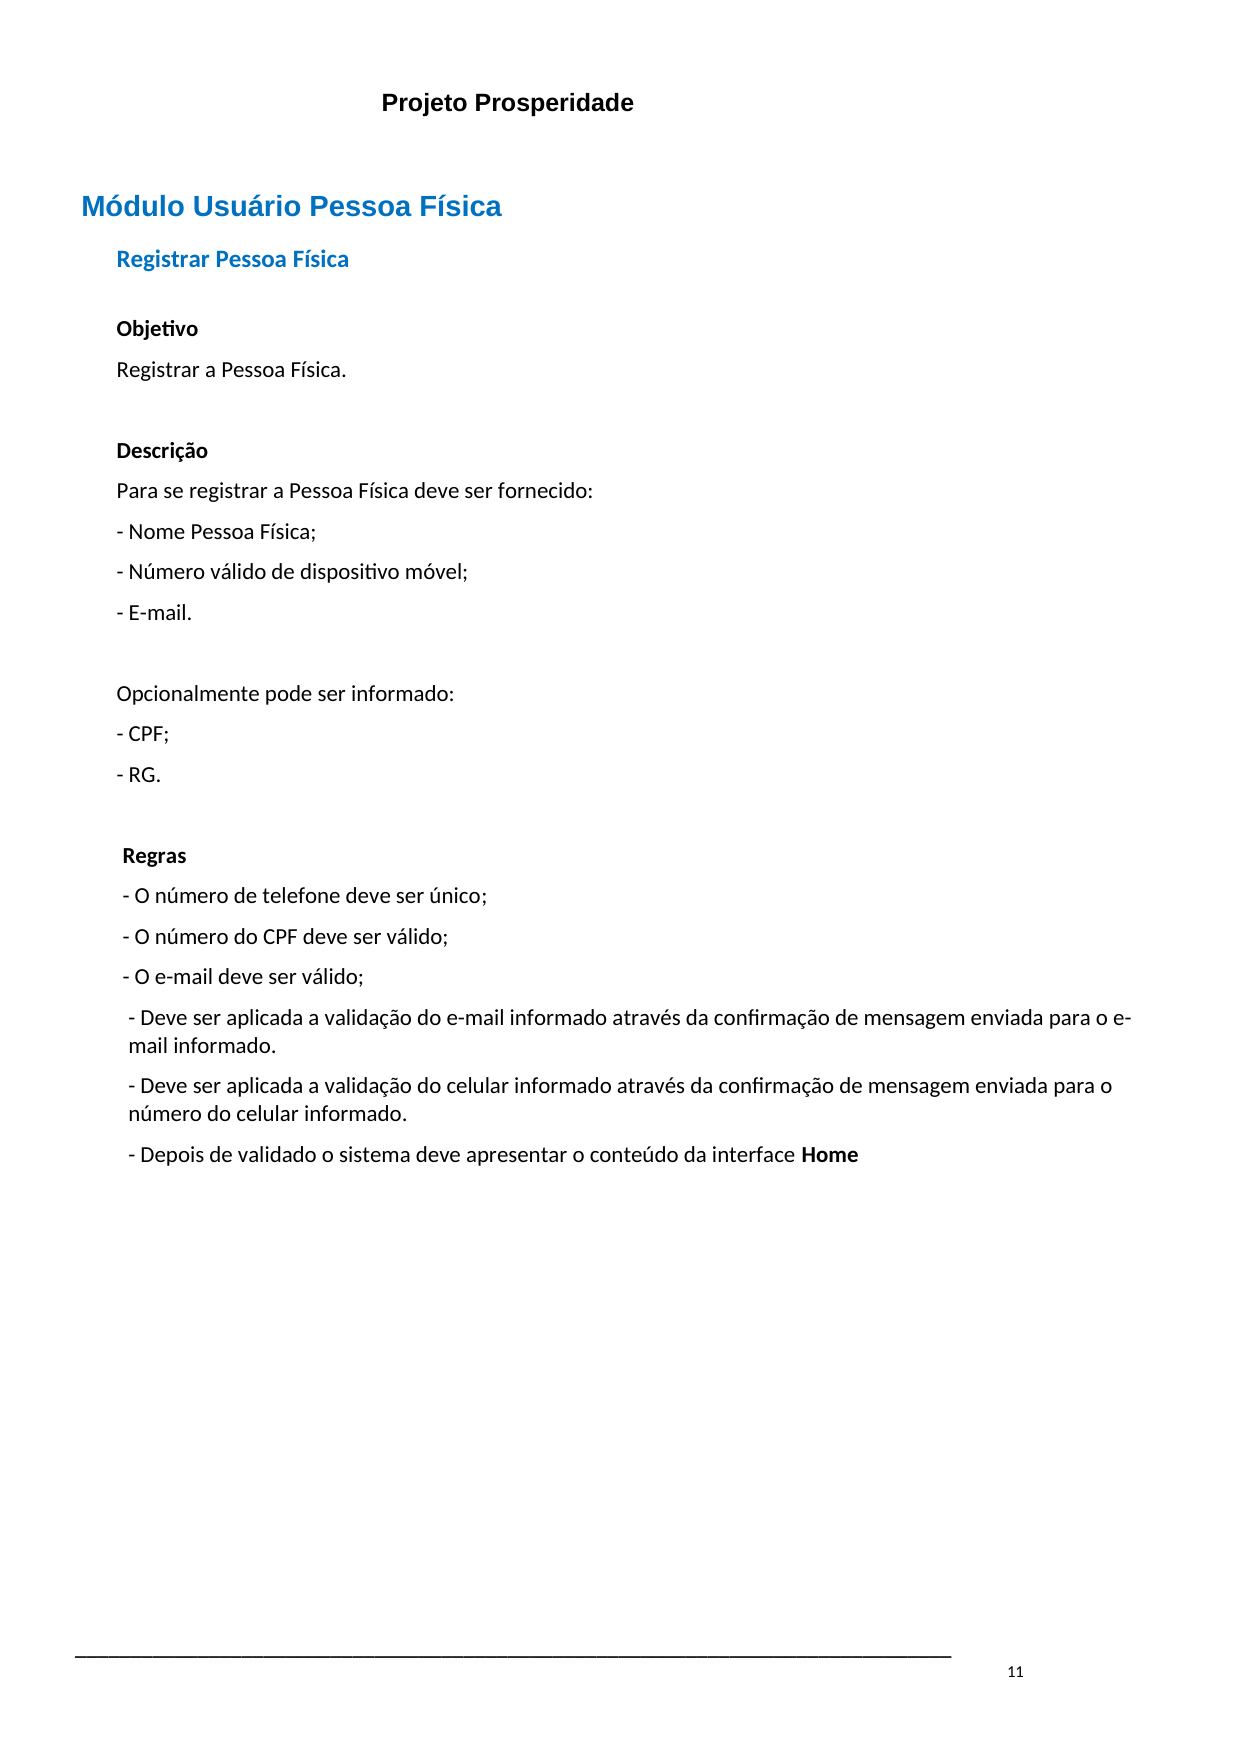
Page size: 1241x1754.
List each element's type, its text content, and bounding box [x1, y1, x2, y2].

text Para se registrar a Pessoa Física deve ser fornecido: [75, 476, 1165, 504]
text - Nome Pessoa Física; [75, 517, 1165, 545]
subtitle Registrar Pessoa Física [75, 243, 1165, 274]
text - O número do CPF deve ser válido; [75, 922, 1165, 950]
text - Deve ser aplicada a validação do e-mail informado através da confirmação de mensagem enviada para o e-mail informado. [128, 1003, 1165, 1059]
text - Depois de validado o sistema deve apresentar o conteúdo da interface Home [128, 1140, 1165, 1168]
text - CPF; [75, 719, 1165, 747]
text - O número de telefone deve ser único; [75, 881, 1165, 909]
text - RG. [75, 760, 1165, 788]
text Opcionalmente pode ser informado: [75, 679, 1165, 707]
text Objetivo [75, 314, 1165, 342]
text - O e-mail deve ser válido; [75, 962, 1165, 991]
subtitle Módulo Usuário Pessoa Física [81, 189, 1165, 222]
text - Número válido de dispositivo móvel; [75, 557, 1165, 585]
text - E-mail. [75, 598, 1165, 626]
text - Deve ser aplicada a validação do celular informado através da confirmação de mensagem enviada para o número do celular informado. [128, 1072, 1165, 1128]
text Descrição [75, 436, 1165, 464]
text Regras [75, 841, 1165, 869]
text Registrar a Pessoa Física. [75, 355, 1165, 383]
